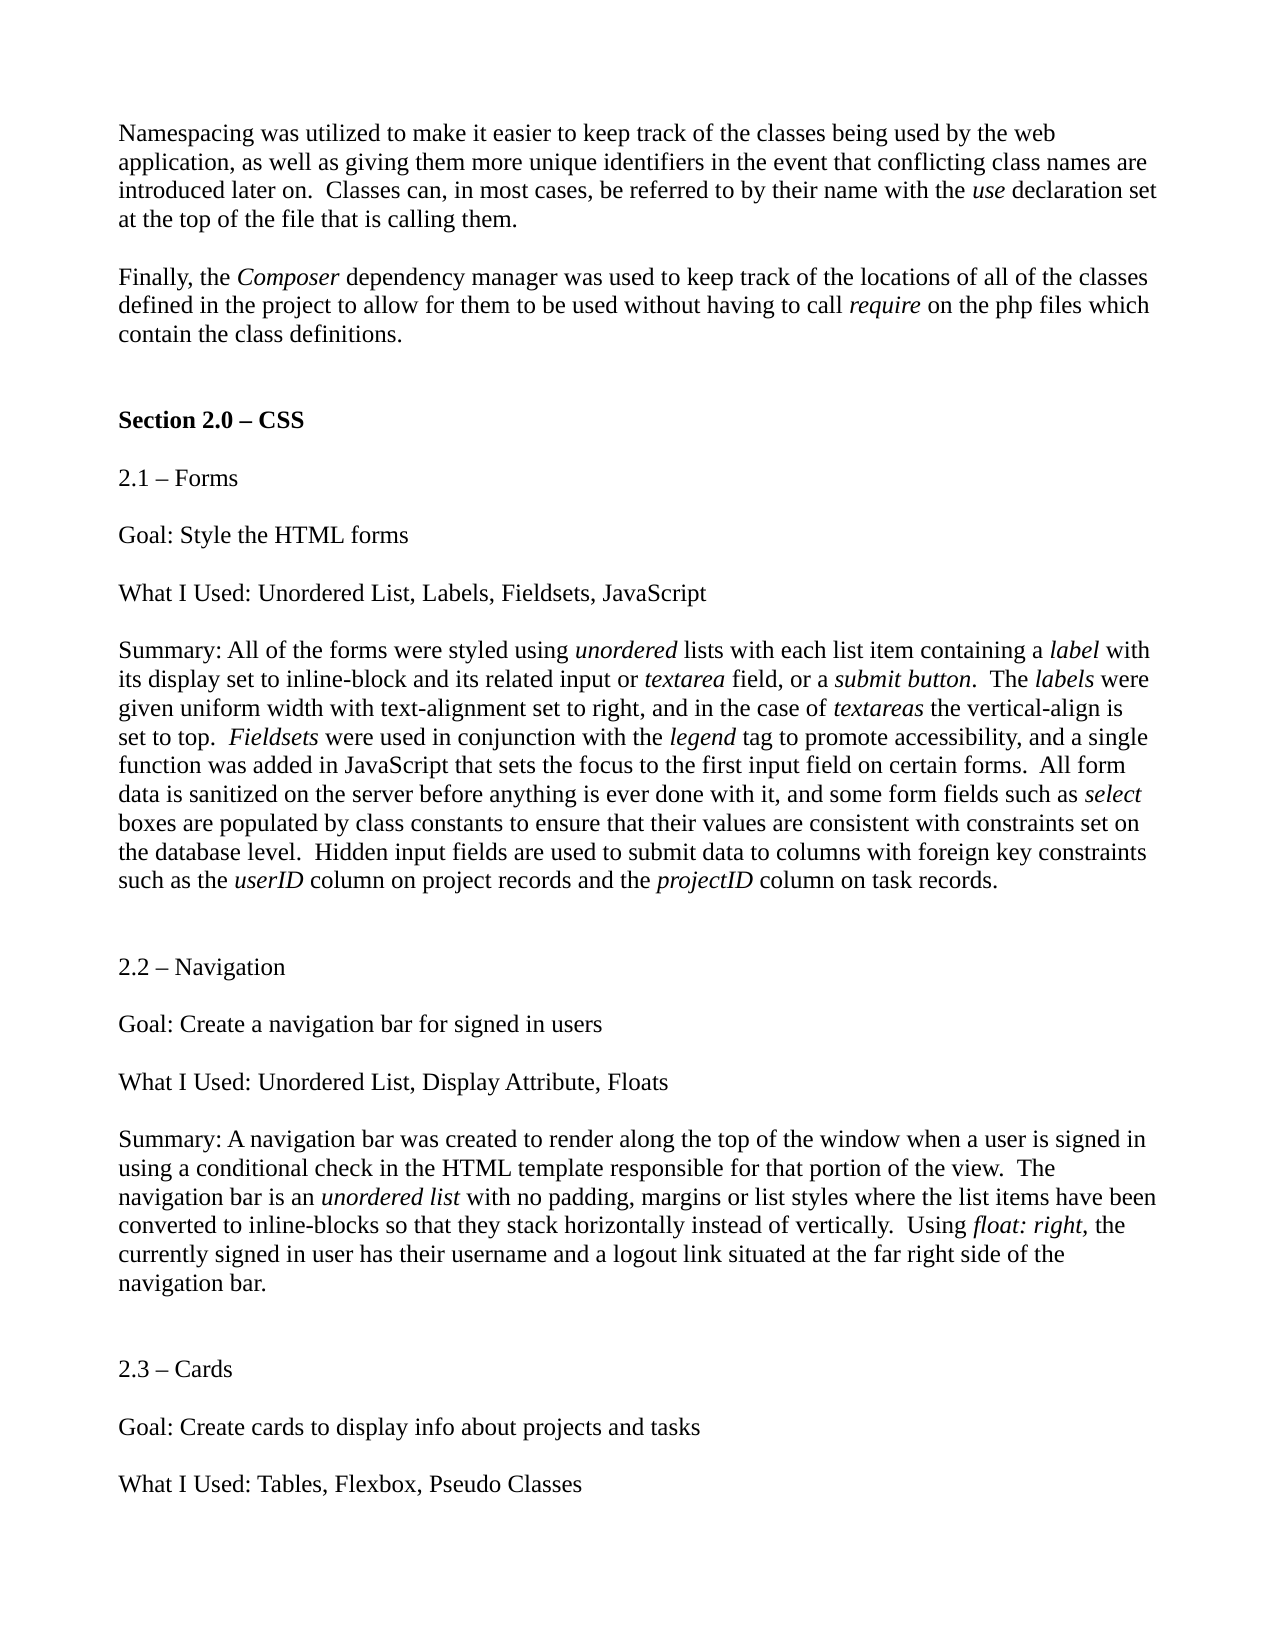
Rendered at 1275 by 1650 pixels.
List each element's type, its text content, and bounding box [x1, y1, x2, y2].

text Finally, the Composer dependency manager was used to keep track of the locations of all of the classes defined in the project to allow for them to be used without having to call require on the php files which contain the class definitions. [118, 262, 1157, 348]
text What I Used: Unordered List, Display Attribute, Floats [118, 1067, 1157, 1096]
text 2.2 – Navigation [118, 952, 1157, 981]
text 2.3 – Cards [118, 1354, 1157, 1383]
text What I Used: Unordered List, Labels, Fieldsets, JavaScript [118, 578, 1157, 607]
text Goal: Create cards to display info about projects and tasks [118, 1412, 1157, 1441]
text Summary: All of the forms were styled using unordered lists with each list item containing a label with its display set to inline-block and its related input or textarea field, or a submit button. The labels were given uniform width with text-alignment set to right, and in the case of textareas the vertical-align is set to top. Fieldsets were used in conjunction with the legend tag to promote accessibility, and a single function was added in JavaScript that sets the focus to the first input field on certain forms. All form data is sanitized on the server before anything is ever done with it, and some form fields such as select boxes are populated by class constants to ensure that their values are consistent with constraints set on the database level. Hidden input fields are used to submit data to columns with foreign key constraints such as the userID column on project records and the projectID column on task records. [118, 636, 1157, 894]
text Section 2.0 – CSS [118, 406, 1157, 434]
text Goal: Create a navigation bar for signed in users [118, 1009, 1157, 1038]
text Namespacing was utilized to make it easier to keep track of the classes being used by the web application, as well as giving them more unique identifiers in the event that conflicting class names are introduced later on. Classes can, in most cases, be referred to by their name with the use declaration set at the top of the file that is calling them. [118, 118, 1157, 233]
text Summary: A navigation bar was created to render along the top of the window when a user is signed in using a conditional check in the HTML template responsible for that portion of the view. The navigation bar is an unordered list with no padding, margins or list styles where the list items have been converted to inline-blocks so that they stack horizontally instead of vertically. Using float: right, the currently signed in user has their username and a logout link situated at the far right side of the navigation bar. [118, 1124, 1157, 1297]
text What I Used: Tables, Flexbox, Pseudo Classes [118, 1469, 1157, 1498]
text 2.1 – Forms [118, 463, 1157, 492]
text Goal: Style the HTML forms [118, 521, 1157, 549]
